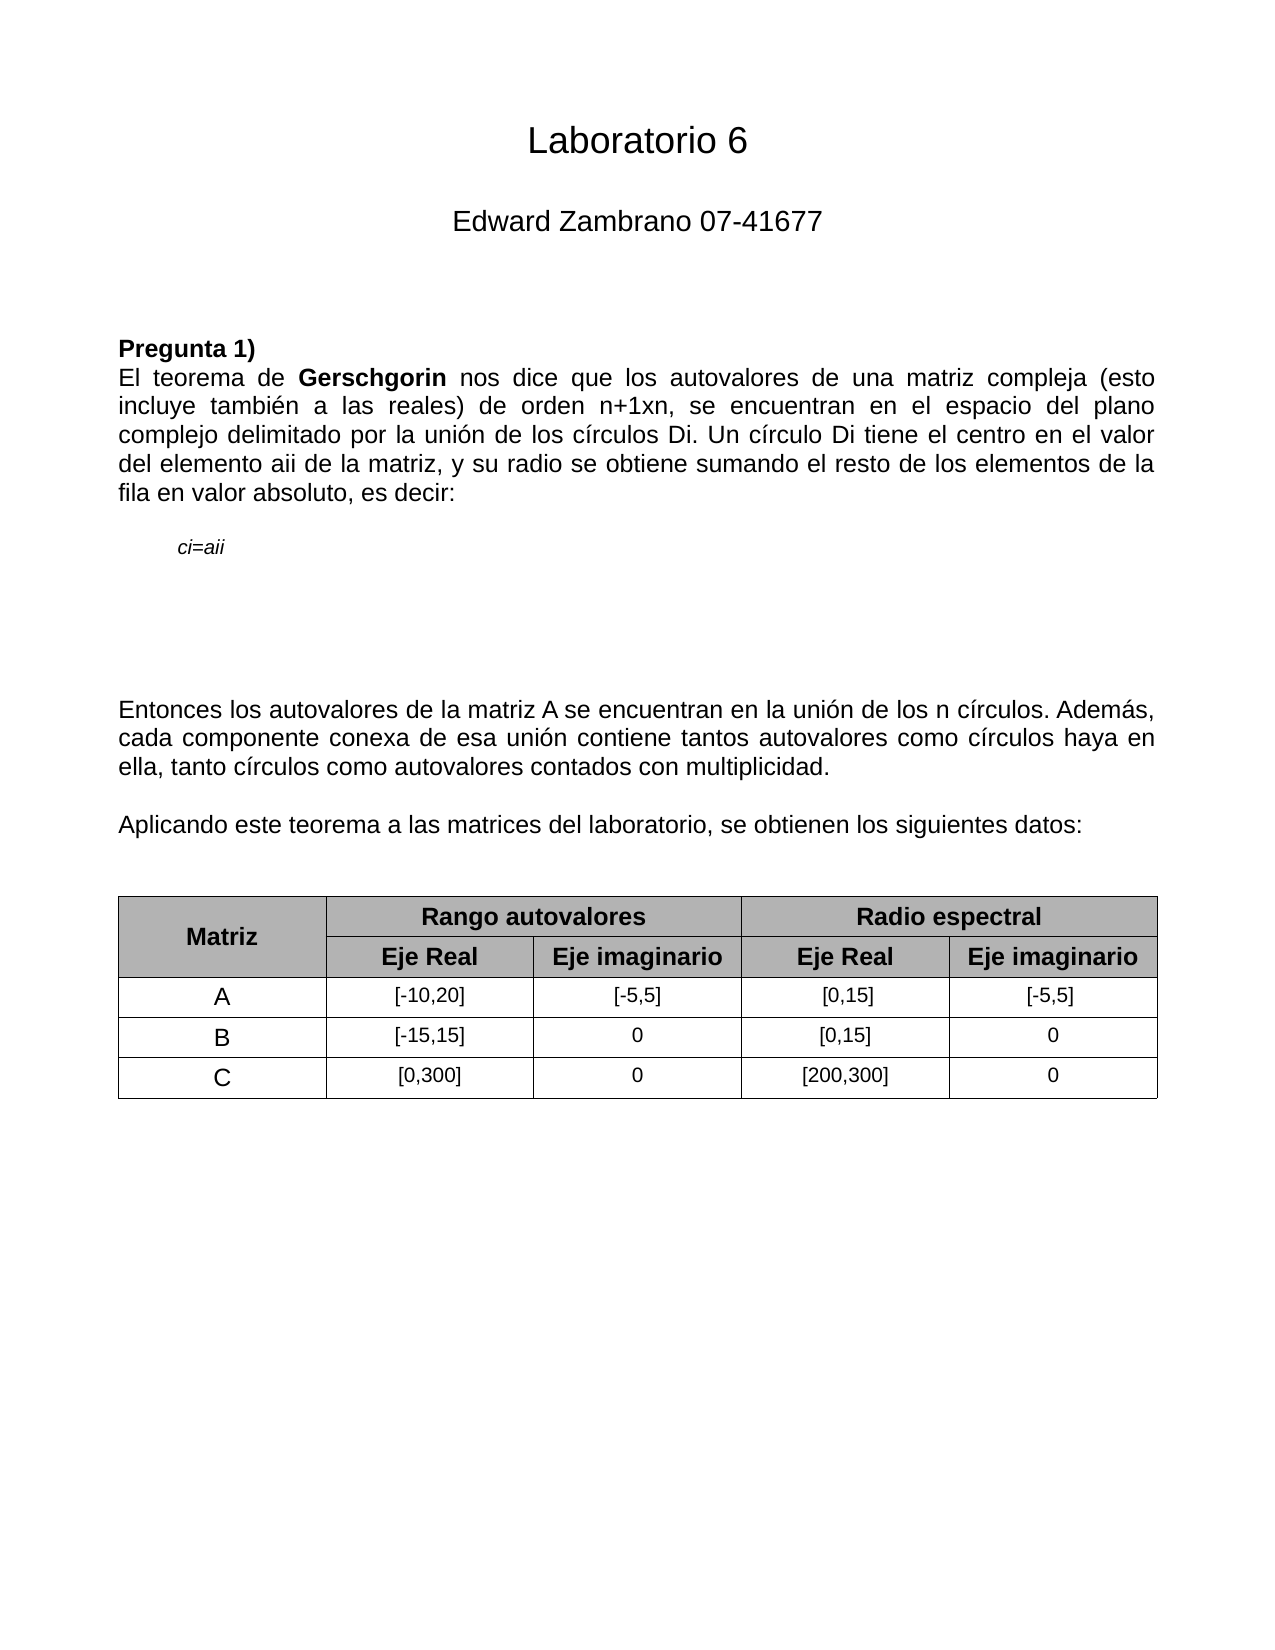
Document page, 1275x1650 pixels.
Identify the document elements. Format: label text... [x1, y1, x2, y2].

text El teorema de Gerschgorin nos dice que los autovalores de una matriz compleja (esto incluye también a las reales) de orden n+1xn, se encuentran en el espacio del plano complejo delimitado por la unión de los círculos Di. Un círculo Di tiene el centro en el valor del elemento aii de la matriz, y su radio se obtiene sumando el resto de los elementos de la fila en valor absoluto, es decir: [118, 362, 1157, 506]
table_cell [0,300] [327, 1058, 533, 1097]
table_header Radio espectral [742, 897, 1157, 936]
table_cell [0,15] [742, 978, 949, 1017]
text Edward Zambrano 07-41677 [118, 204, 1157, 238]
table_cell Eje Real [742, 937, 949, 977]
table_cell Eje imaginario [950, 937, 1157, 977]
table_cell 0 [534, 1018, 741, 1057]
table_cell [-5,5] [534, 978, 741, 1017]
list ci=aii [177, 535, 1157, 558]
table_cell 0 [950, 1018, 1157, 1057]
text Pregunta 1) [118, 334, 1157, 362]
table_cell [200,300] [742, 1058, 949, 1097]
table_cell [-5,5] [950, 978, 1157, 1017]
table_cell Eje imaginario [534, 937, 741, 977]
table_cell B [119, 1018, 326, 1057]
table_cell [-15,15] [327, 1018, 533, 1057]
table_cell 0 [534, 1058, 741, 1097]
table_cell A [119, 978, 326, 1017]
text Aplicando este teorema a las matrices del laboratorio, se obtienen los siguientes datos: [118, 810, 1157, 838]
table_header Rango autovalores [327, 897, 741, 936]
table_cell [-10,20] [327, 978, 533, 1017]
text Laboratorio 6 [118, 118, 1157, 161]
text Entonces los autovalores de la matriz A se encuentran en la unión de los n círculos. Además, cada componente conexa de esa unión contiene tantos autovalores como círculos haya en ella, tanto círculos como autovalores contados con multiplicidad. [118, 695, 1157, 781]
table_cell C [119, 1058, 326, 1097]
table_header Matriz [119, 897, 326, 977]
table_cell Eje Real [327, 937, 533, 977]
table_cell 0 [950, 1058, 1157, 1097]
table_cell [0,15] [742, 1018, 949, 1057]
